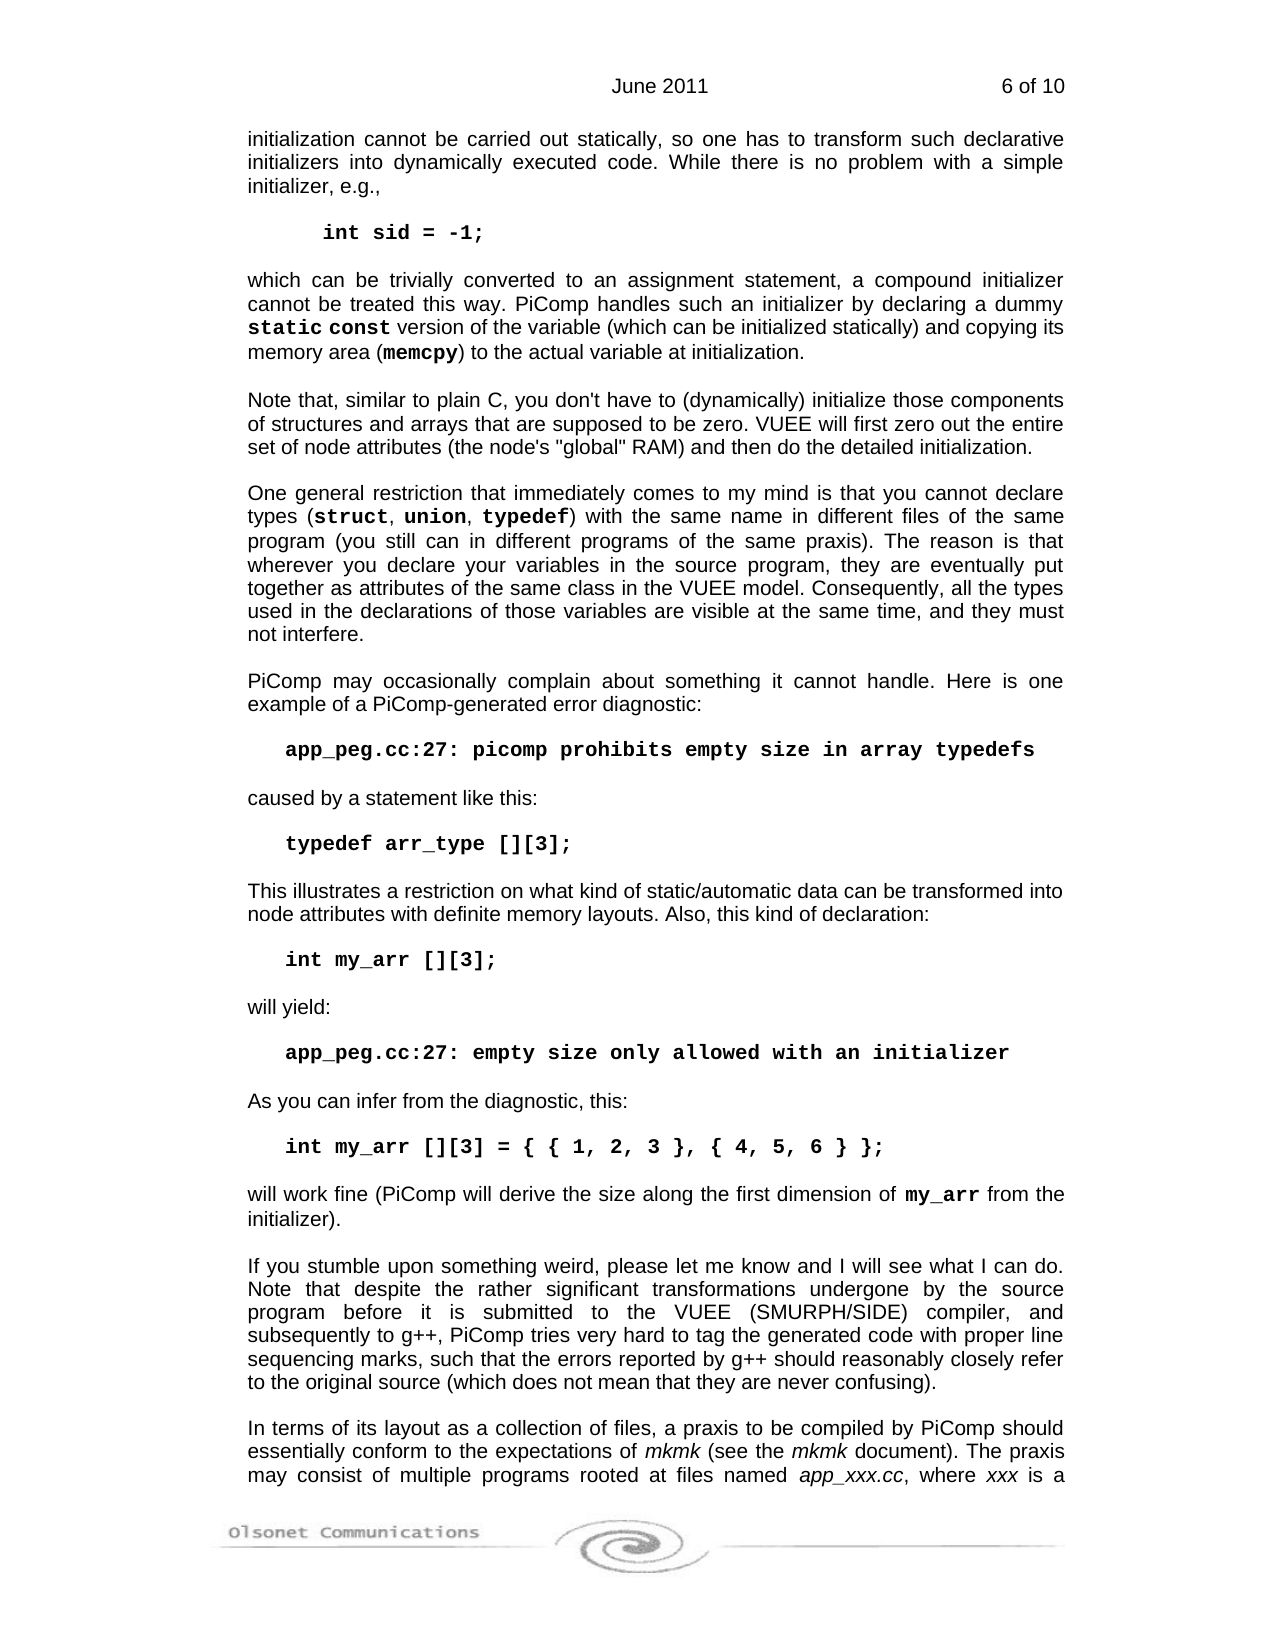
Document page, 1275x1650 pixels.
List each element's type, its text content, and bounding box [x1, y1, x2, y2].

text app_peg.cc:27: empty size only allowed with an initializer [285, 1042, 1065, 1066]
text One general restriction that immediately comes to my mind is that you cannot declare types (struct, union, typedef) with the same name in different files of the same program (you still can in different programs of the same praxis). The reason is that wherever you declare your variables in the source program, they are eventually put together as attributes of the same class in the VUEE model. Consequently, all the types used in the declarations of those variables are visible at the same time, and they must not interfere. [247, 482, 1065, 646]
text app_peg.cc:27: picomp prohibits empty size in array typedefs [285, 739, 1065, 763]
text typedef arr_type [][3]; [285, 832, 1065, 856]
text int sid = -1; [247, 221, 1065, 246]
text which can be trivially converted to an assignment statement, a compound initializer cannot be treated this way. PiComp handles such an initializer by declaring a dummy static const version of the variable (which can be initialized statically) and copying its memory area (memcpy) to the actual variable at initialization. [247, 269, 1065, 366]
text will work fine (PiComp will derive the size along the first dimension of my_arr from the initializer). [247, 1183, 1065, 1231]
text int my_arr [][3]; [285, 949, 1065, 973]
text Note that, similar to plain C, you don't have to (dynamically) initialize those components of structures and arrays that are supposed to be zero. VUEE will first zero out the entire set of node attributes (the node's "global" RAM) and then do the detailed initialization. [247, 389, 1065, 458]
text initialization cannot be carried out statically, so one has to transform such declarative initializers into dynamically executed code. While there is no problem with a simple initializer, e.g., [247, 128, 1065, 197]
text caused by a statement like this: [247, 786, 1065, 809]
text int my_arr [][3] = { { 1, 2, 3 }, { 4, 5, 6 } }; [285, 1136, 1065, 1159]
text As you can infer from the diagnostic, this: [247, 1089, 1065, 1112]
picture [210, 1504, 1065, 1596]
text PiComp may occasionally complain about something it cannot handle. Here is one example of a PiComp-generated error diagnostic: [247, 669, 1065, 716]
text If you stumble upon something weird, please let me know and I will see what I can do. Note that despite the rather significant transformations undergone by the source program before it is submitted to the VUEE (SMURPH/SIDE) compiler, and subsequently to g++, PiComp tries very hard to tag the generated code with proper line sequencing marks, such that the errors reported by g++ should reasonably closely refer to the original source (which does not mean that they are never confusing). [247, 1254, 1065, 1393]
text This illustrates a restriction on what kind of static/automatic data can be transformed into node attributes with definite memory layouts. Also, this kind of declaration: [247, 879, 1065, 926]
text In terms of its layout as a collection of files, a praxis to be compiled by PiComp should essentially conform to the expectations of mkmk (see the mkmk document). The praxis may consist of multiple programs rooted at files named app_xxx.cc, where xxx is a [247, 1417, 1065, 1486]
text will yield: [247, 996, 1065, 1019]
